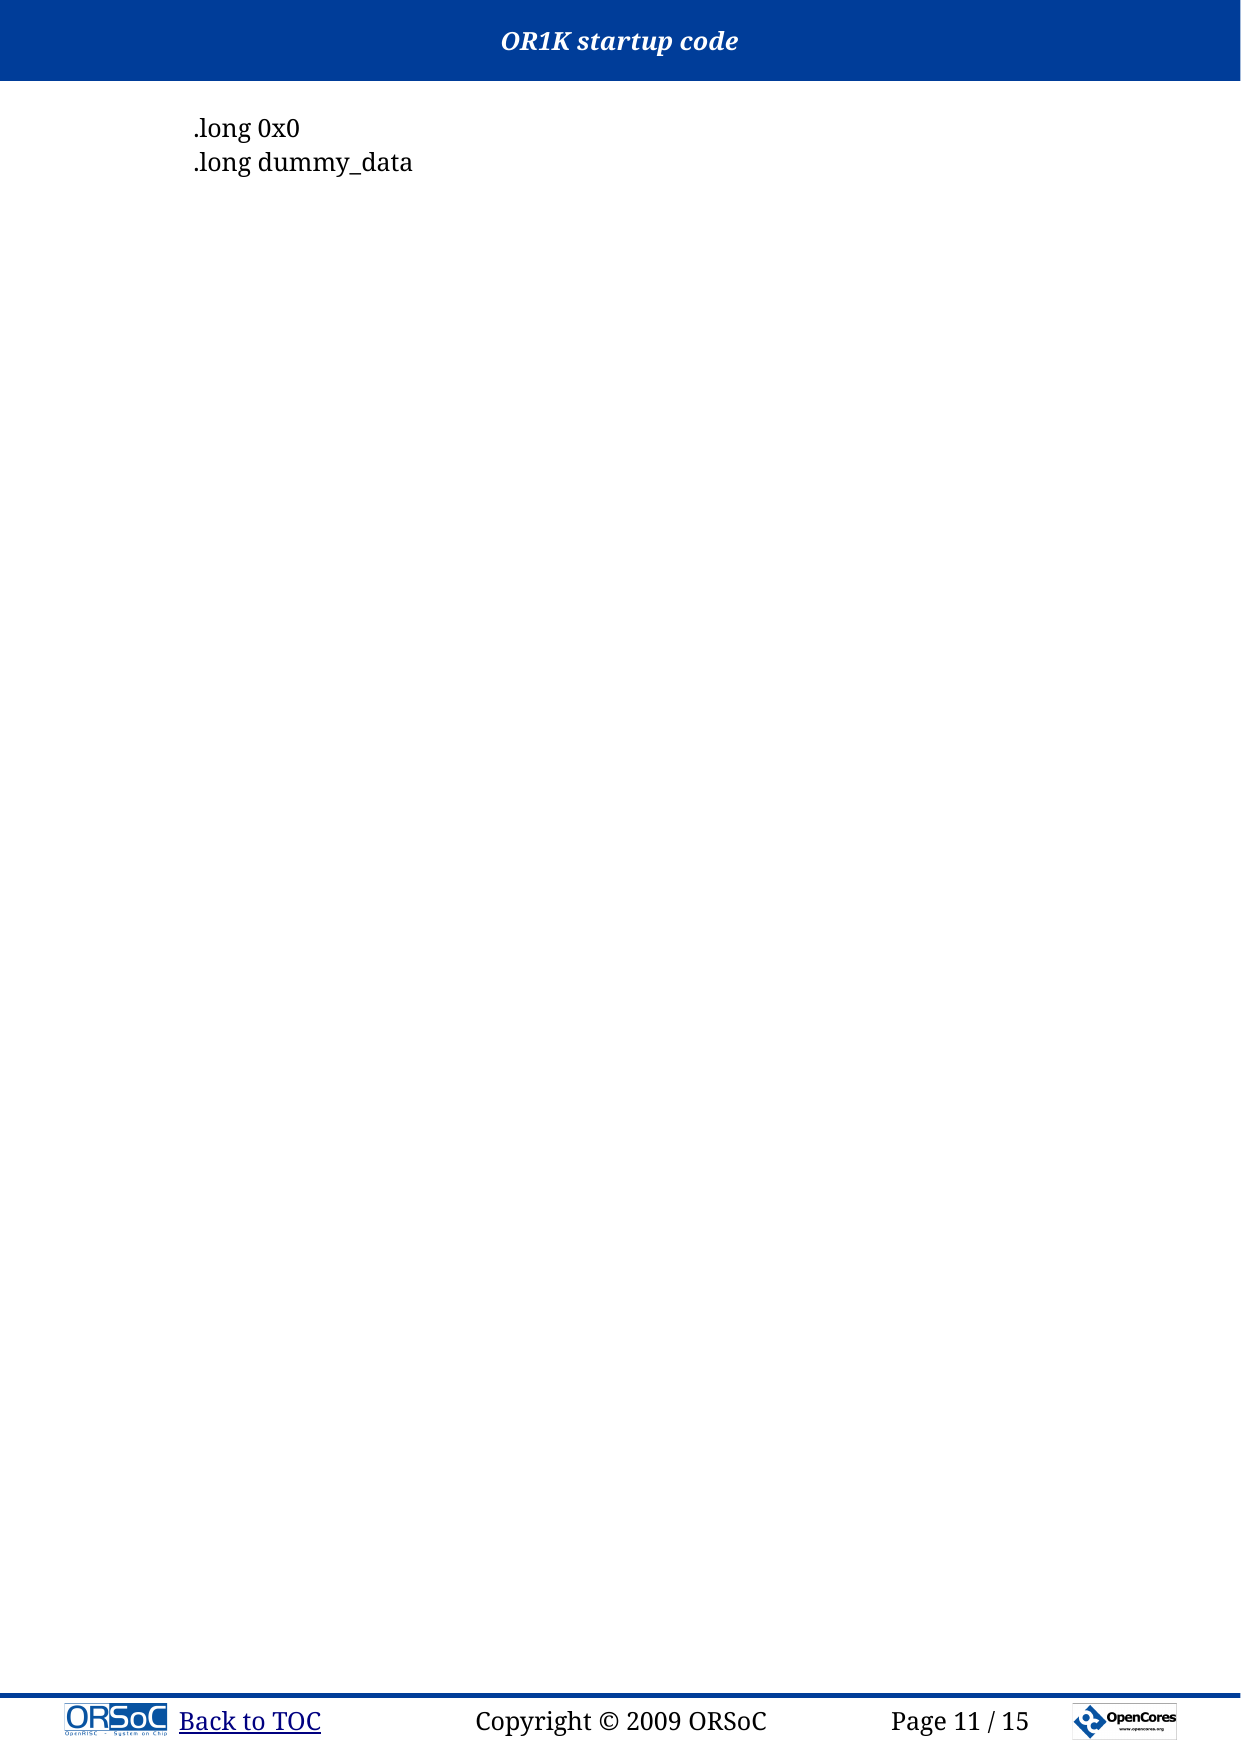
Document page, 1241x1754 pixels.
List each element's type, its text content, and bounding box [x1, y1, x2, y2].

picture [1072, 1703, 1177, 1740]
list .long 0x0 .long dummy_data [156, 111, 1122, 179]
picture [64, 1703, 168, 1736]
